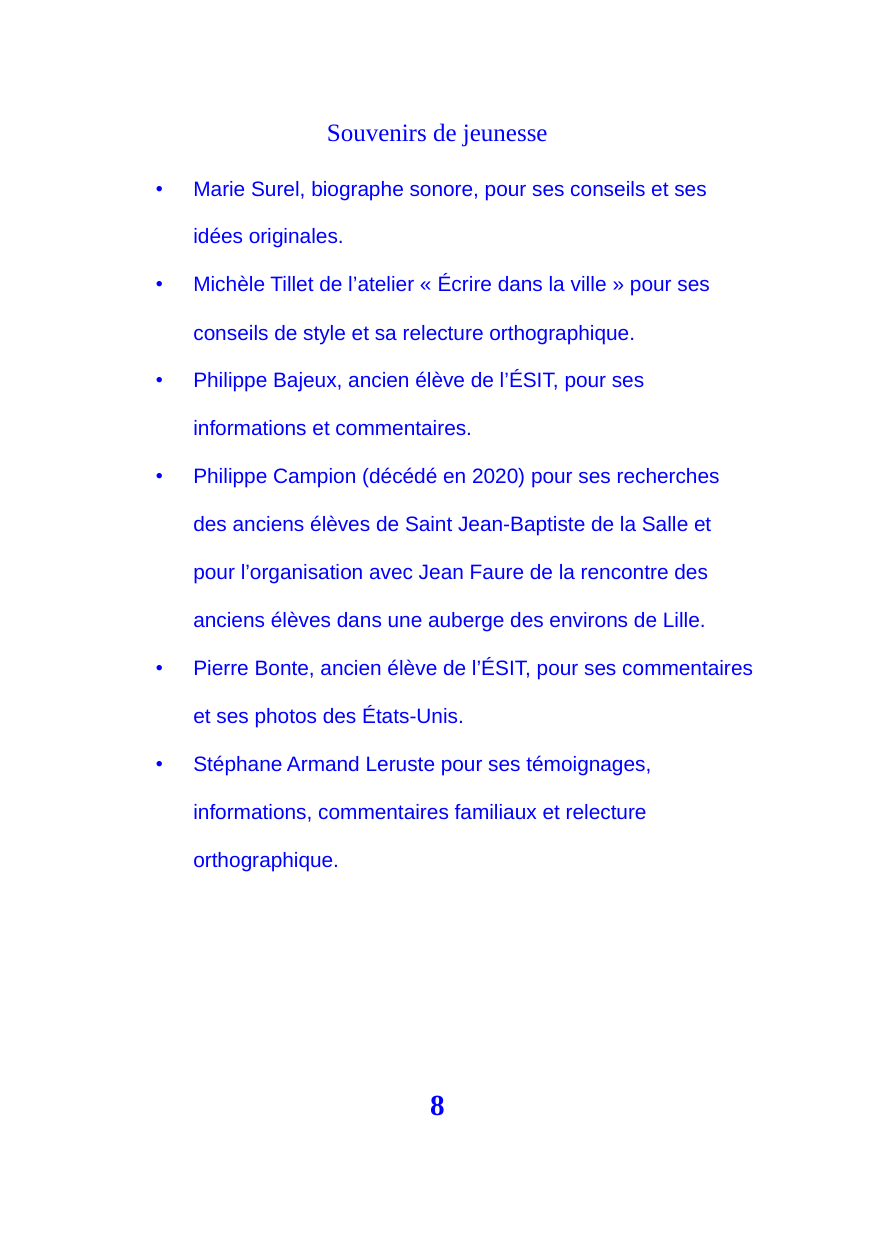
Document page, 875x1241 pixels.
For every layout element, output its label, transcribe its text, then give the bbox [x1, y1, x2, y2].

list Marie Surel, biographe sonore, pour ses conseils et ses idées originales. [156, 176, 756, 248]
list Michèle Tillet de l’atelier « Écrire dans la ville » pour ses conseils de style et sa relecture orthographique. [156, 272, 756, 344]
list Stéphane Armand Leruste pour ses témoignages, informations, commentaires familiaux et relecture orthographique. [156, 752, 756, 872]
list Philippe Bajeux, ancien élève de l’ÉSIT, pour ses informations et commentaires. [156, 368, 756, 440]
list Philippe Campion (décédé en 2020) pour ses recherches des anciens élèves de Saint Jean-Baptiste de la Salle et pour l’organisation avec Jean Faure de la rencontre des anciens élèves dans une auberge des environs de Lille. [156, 464, 756, 632]
list Pierre Bonte, ancien élève de l’ÉSIT, pour ses commentaires et ses photos des États-Unis. [156, 656, 756, 728]
